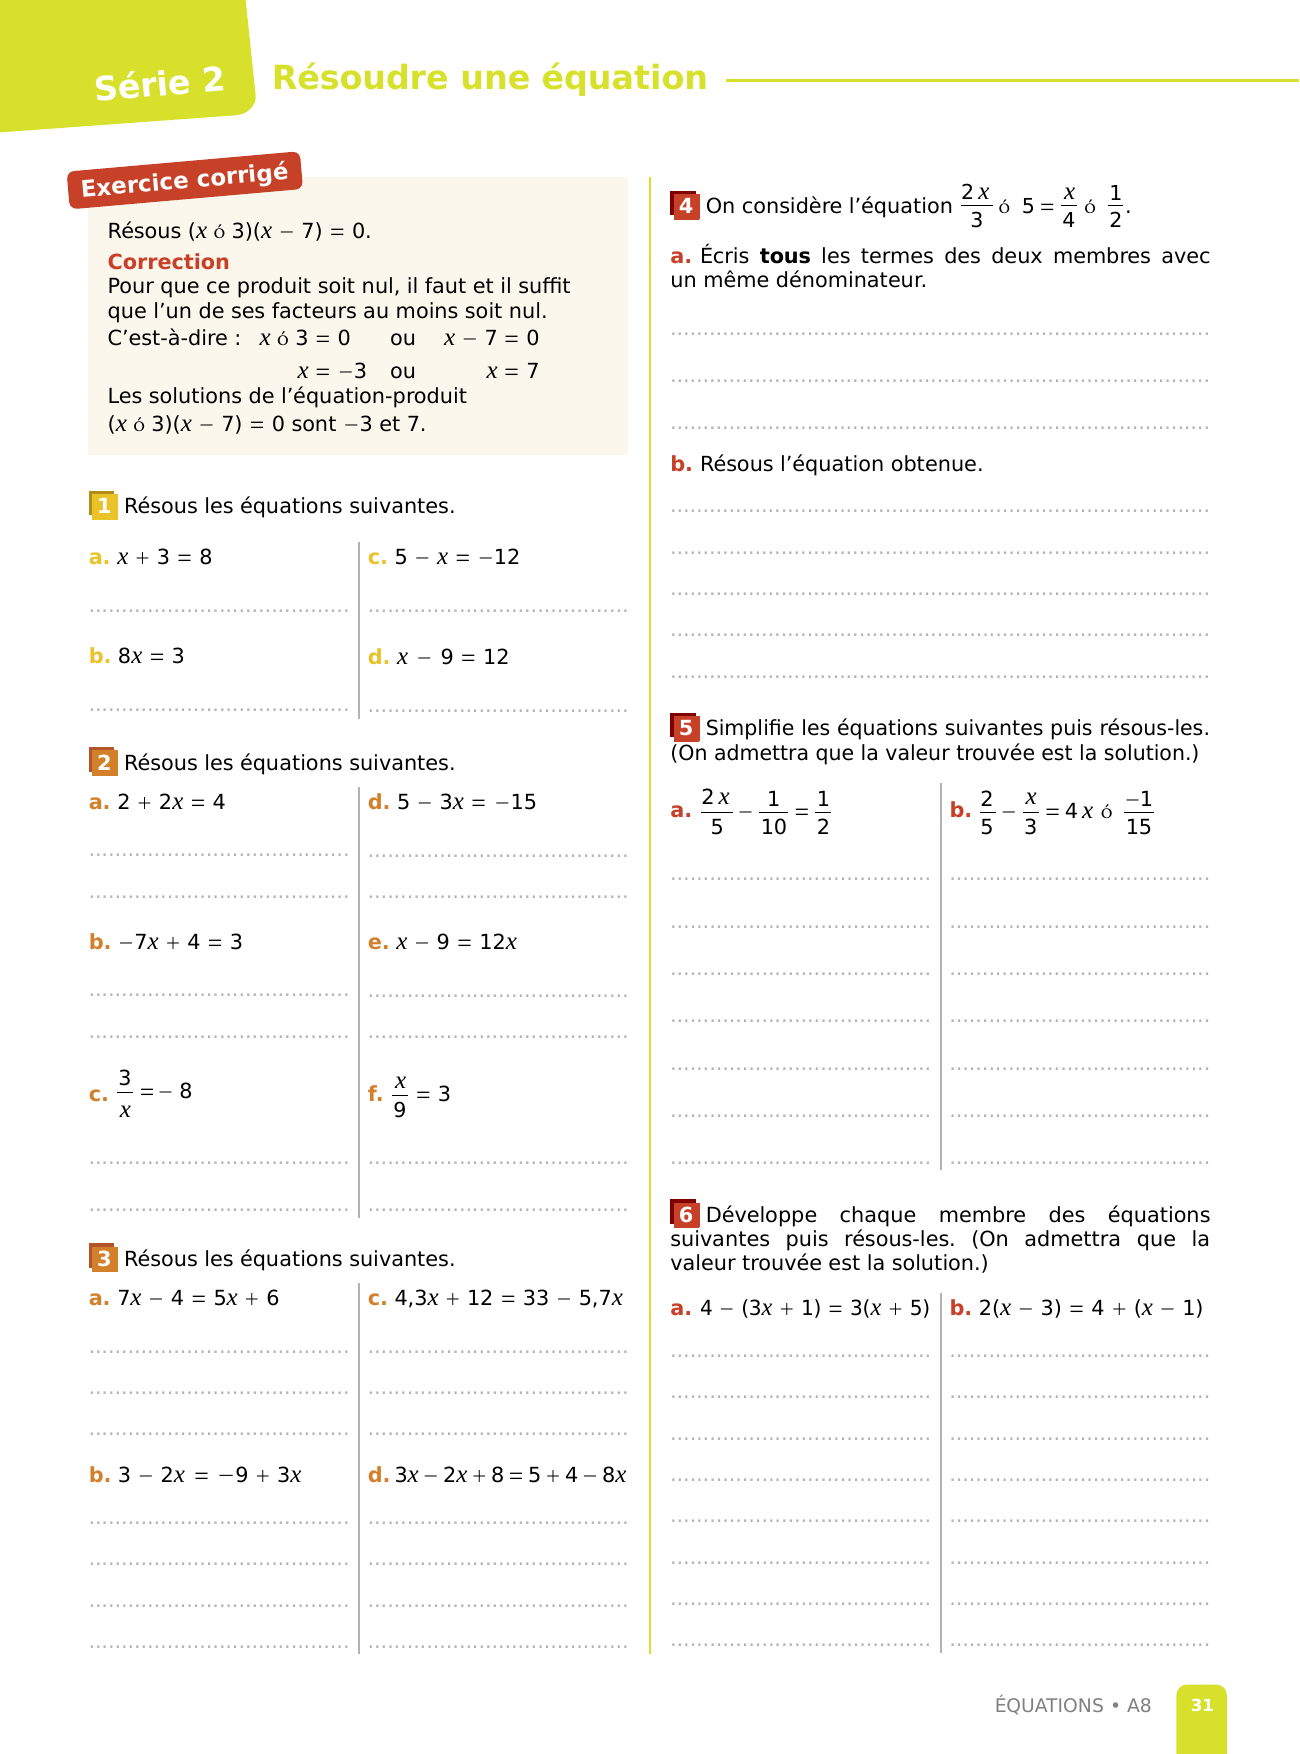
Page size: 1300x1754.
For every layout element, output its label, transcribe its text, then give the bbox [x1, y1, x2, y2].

subtitle Résous les équations suivantes. [114, 1243, 629, 1271]
subtitle Simplifie les équations suivantes puis résous-les. (On admettra que la valeur trouvée est la solution.) [670, 713, 1211, 765]
subtitle b. 8x  3 [88, 641, 350, 669]
subtitle Résous les équations suivantes. [114, 491, 629, 519]
subtitle c. 5 ─ x  ─12 [368, 542, 629, 570]
subtitle f.  3 [368, 1067, 629, 1122]
text Correction [107, 250, 609, 274]
subtitle c. [88, 1067, 350, 1122]
subtitle a. 2  2x  4 [88, 787, 350, 814]
text Résous (x  3)(x ─ 7)  0. [107, 217, 609, 244]
list Résous l’équation obtenue. [670, 452, 1211, 476]
subtitle c. 4,3x  12  33 ─ 5,7x [368, 1283, 629, 1311]
subtitle d. x ─ 9  12 [368, 641, 629, 670]
list Écris tous les termes des deux membres avec un même dénominateur. [670, 244, 1211, 293]
list 4 ─ (3x  1)  3(x  5) [670, 1293, 932, 1321]
subtitle On considère l’équation . [670, 177, 1211, 232]
text x  ─3 ou x  7 Les solutions de l’équation-produit (x  3)(x ─ 7)  0 sont ─3 et 7. [107, 357, 609, 436]
subtitle e. x ─ 9  12x [368, 927, 629, 955]
text d. 3x ─ 2x  8  5  4 ─ 8x [368, 1447, 629, 1488]
subtitle a. 7x ─ 4  5x  6 [88, 1283, 350, 1311]
subtitle a. x  3  8 [88, 542, 350, 570]
subtitle Résous les équations suivantes. [114, 747, 629, 775]
subtitle d. 5 ─ 3x  ─15 [368, 787, 629, 815]
subtitle b. ─7x  4  3 [88, 927, 350, 954]
text b. 3 ─ 2x  ─9  3x [88, 1447, 350, 1488]
list 2(x ─ 3)  4  (x ─ 1) [949, 1293, 1211, 1321]
text C’est-à-dire : x  3  0 ou x ─ 7  0 [107, 323, 609, 351]
subtitle Développe chaque membre des équations suivantes puis résous-les. (On admettra que la valeur trouvée est la solution.) [670, 1199, 1211, 1276]
text Pour que ce produit soit nul, il faut et il suffit que l’un de ses facteurs au moins soit nul. [107, 274, 609, 323]
